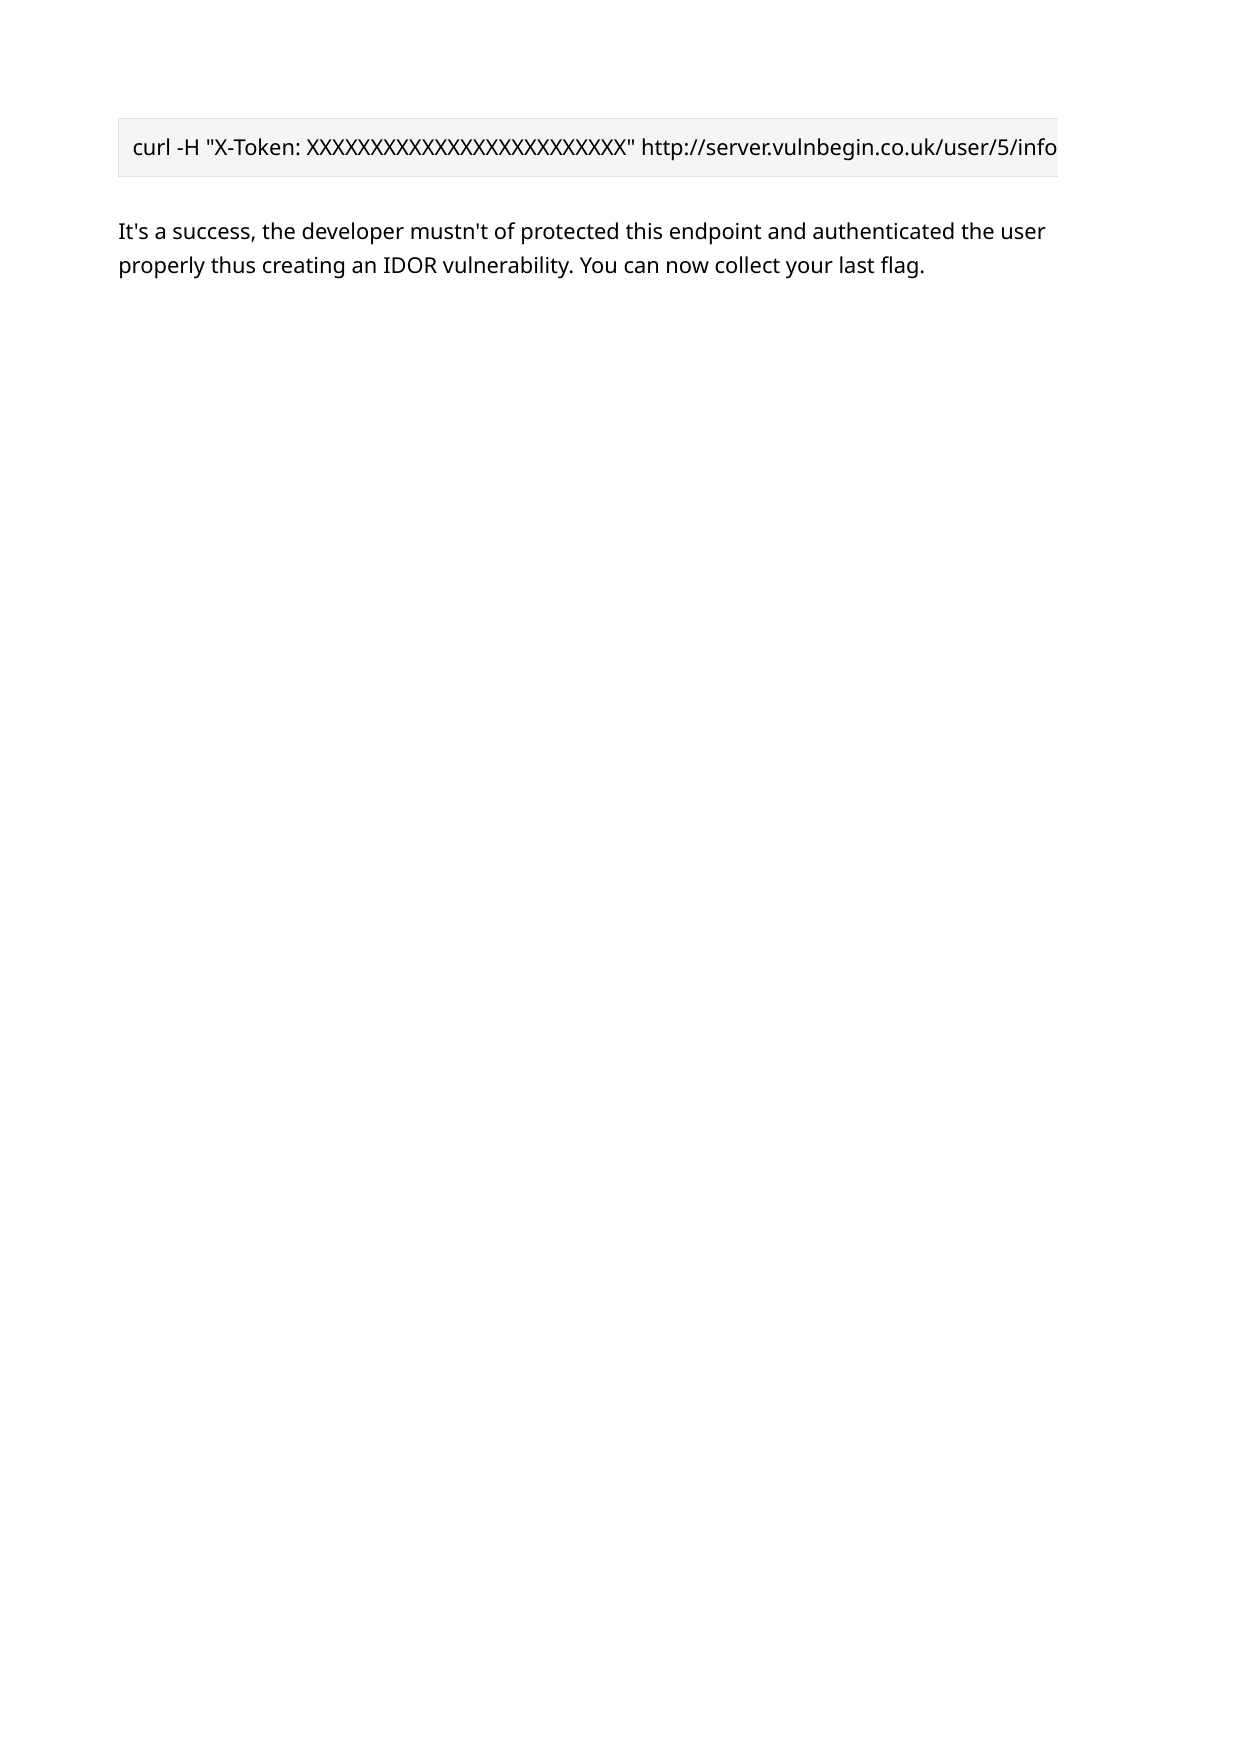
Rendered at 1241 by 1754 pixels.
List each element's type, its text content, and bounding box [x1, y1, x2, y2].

text curl -H "X-Token: XXXXXXXXXXXXXXXXXXXXXXXXX" http://server.vulnbegin.co.uk/user/5/info [119, 118, 1122, 176]
text It's a success, the developer mustn't of protected this endpoint and authenticated the user properly thus creating an IDOR vulnerability. You can now collect your last flag. [118, 216, 1122, 280]
